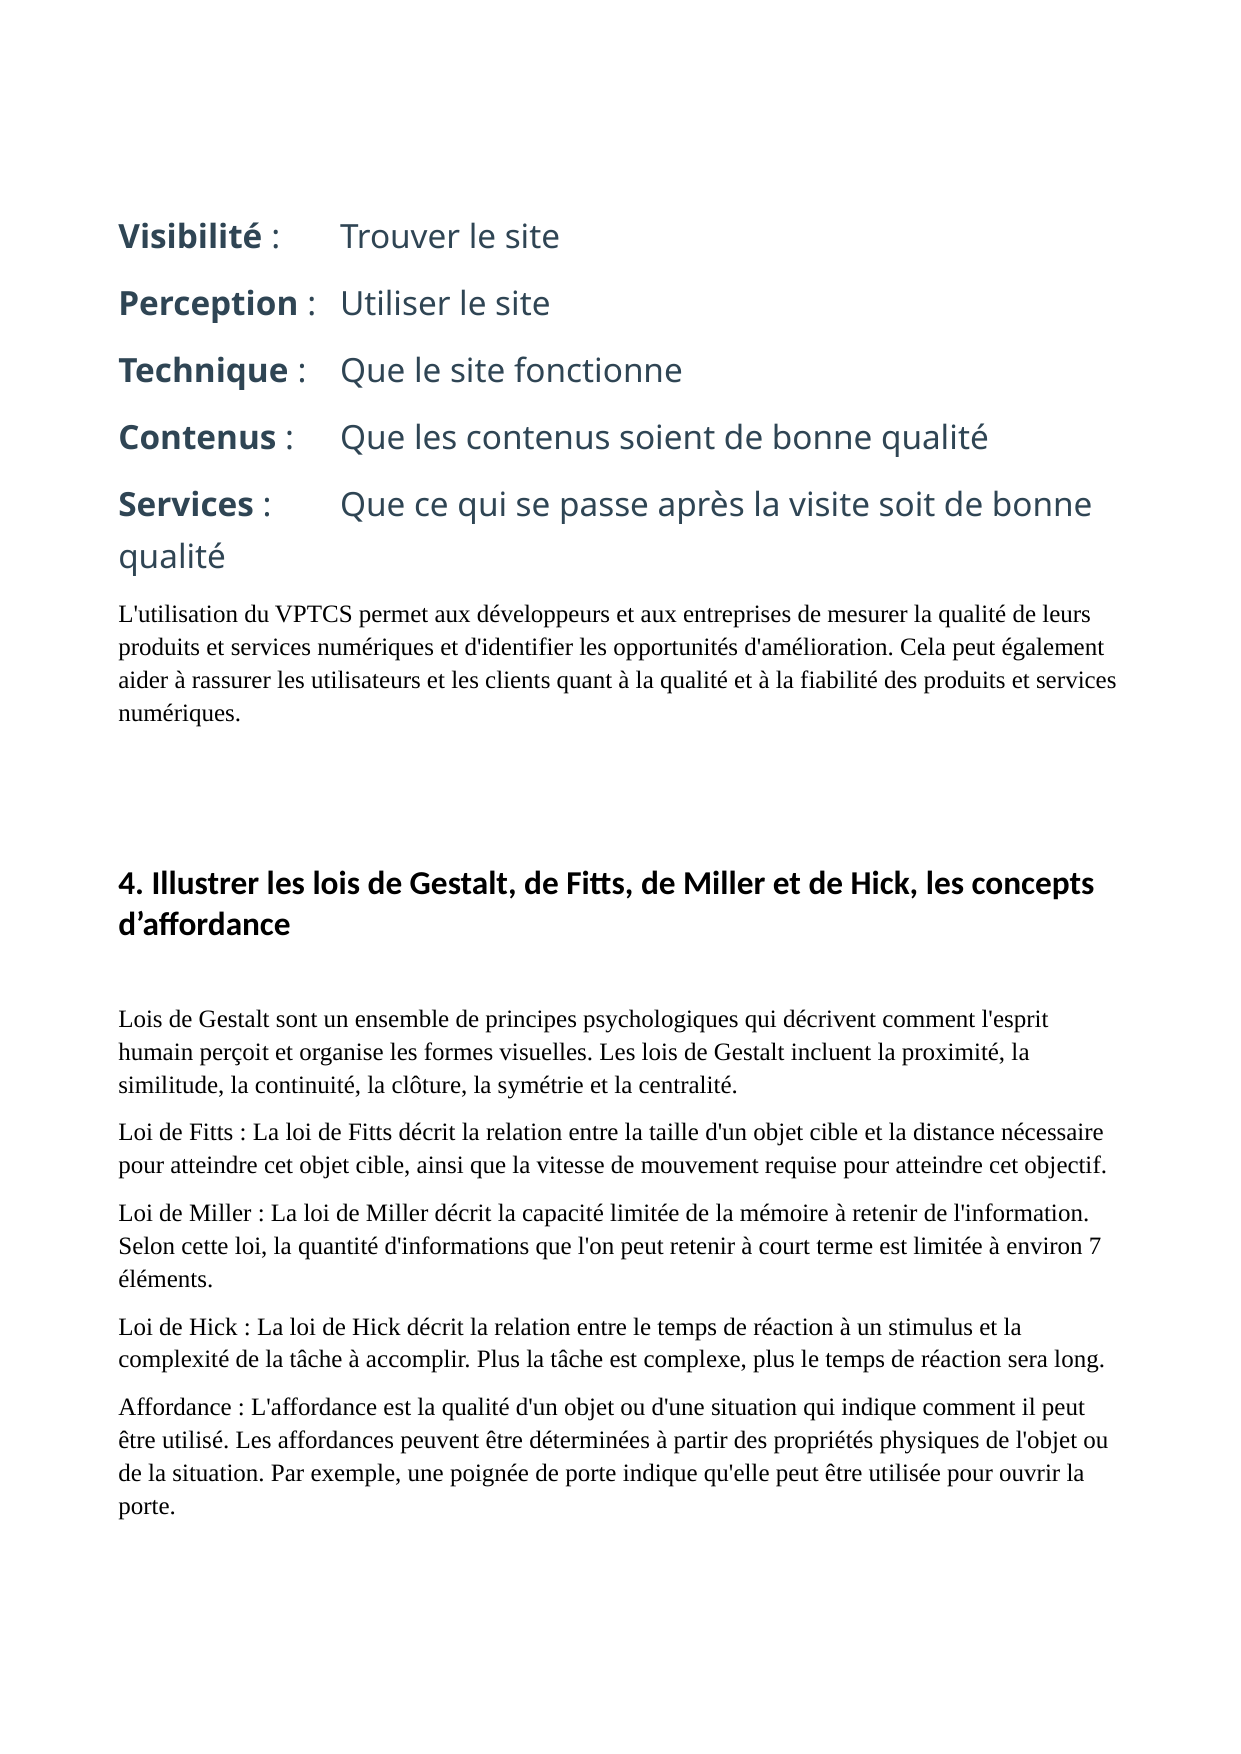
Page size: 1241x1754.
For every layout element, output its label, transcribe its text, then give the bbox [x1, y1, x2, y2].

text Loi de Miller : La loi de Miller décrit la capacité limitée de la mémoire à retenir de l'information. Selon cette loi, la quantité d'informations que l'on peut retenir à court terme est limitée à environ 7 éléments. [118, 1198, 1122, 1293]
list Technique : Que le site fonctionne [118, 347, 1122, 392]
list Services : Que ce qui se passe après la visite soit de bonne qualité [118, 480, 1122, 578]
text Lois de Gestalt sont un ensemble de principes psychologiques qui décrivent comment l'esprit humain perçoit et organise les formes visuelles. Les lois de Gestalt incluent la proximité, la similitude, la continuité, la clôture, la symétrie et la centralité. [118, 1004, 1122, 1098]
list Visibilité : Trouver le site [118, 213, 1122, 259]
text Affordance : L'affordance est la qualité d'un objet ou d'une situation qui indique comment il peut être utilisé. Les affordances peuvent être déterminées à partir des propriétés physiques de l'objet ou de la situation. Par exemple, une poignée de porte indique qu'elle peut être utilisée pour ouvrir la porte. [118, 1392, 1122, 1520]
subtitle 4. Illustrer les lois de Gestalt, de Fitts, de Miller et de Hick, les concepts d’affordance [118, 862, 1122, 943]
text Loi de Fitts : La loi de Fitts décrit la relation entre la taille d'un objet cible et la distance nécessaire pour atteindre cet objet cible, ainsi que la vitesse de mouvement requise pour atteindre cet objectif. [118, 1117, 1122, 1179]
list Perception : Utiliser le site [118, 280, 1122, 326]
list Contenus : Que les contenus soient de bonne qualité [118, 414, 1122, 459]
text Loi de Hick : La loi de Hick décrit la relation entre le temps de réaction à un stimulus et la complexité de la tâche à accomplir. Plus la tâche est complexe, plus le temps de réaction sera long. [118, 1312, 1122, 1373]
text L'utilisation du VPTCS permet aux développeurs et aux entreprises de mesurer la qualité de leurs produits et services numériques et d'identifier les opportunités d'amélioration. Cela peut également aider à rassurer les utilisateurs et les clients quant à la qualité et à la fiabilité des produits et services numériques. [118, 599, 1122, 727]
